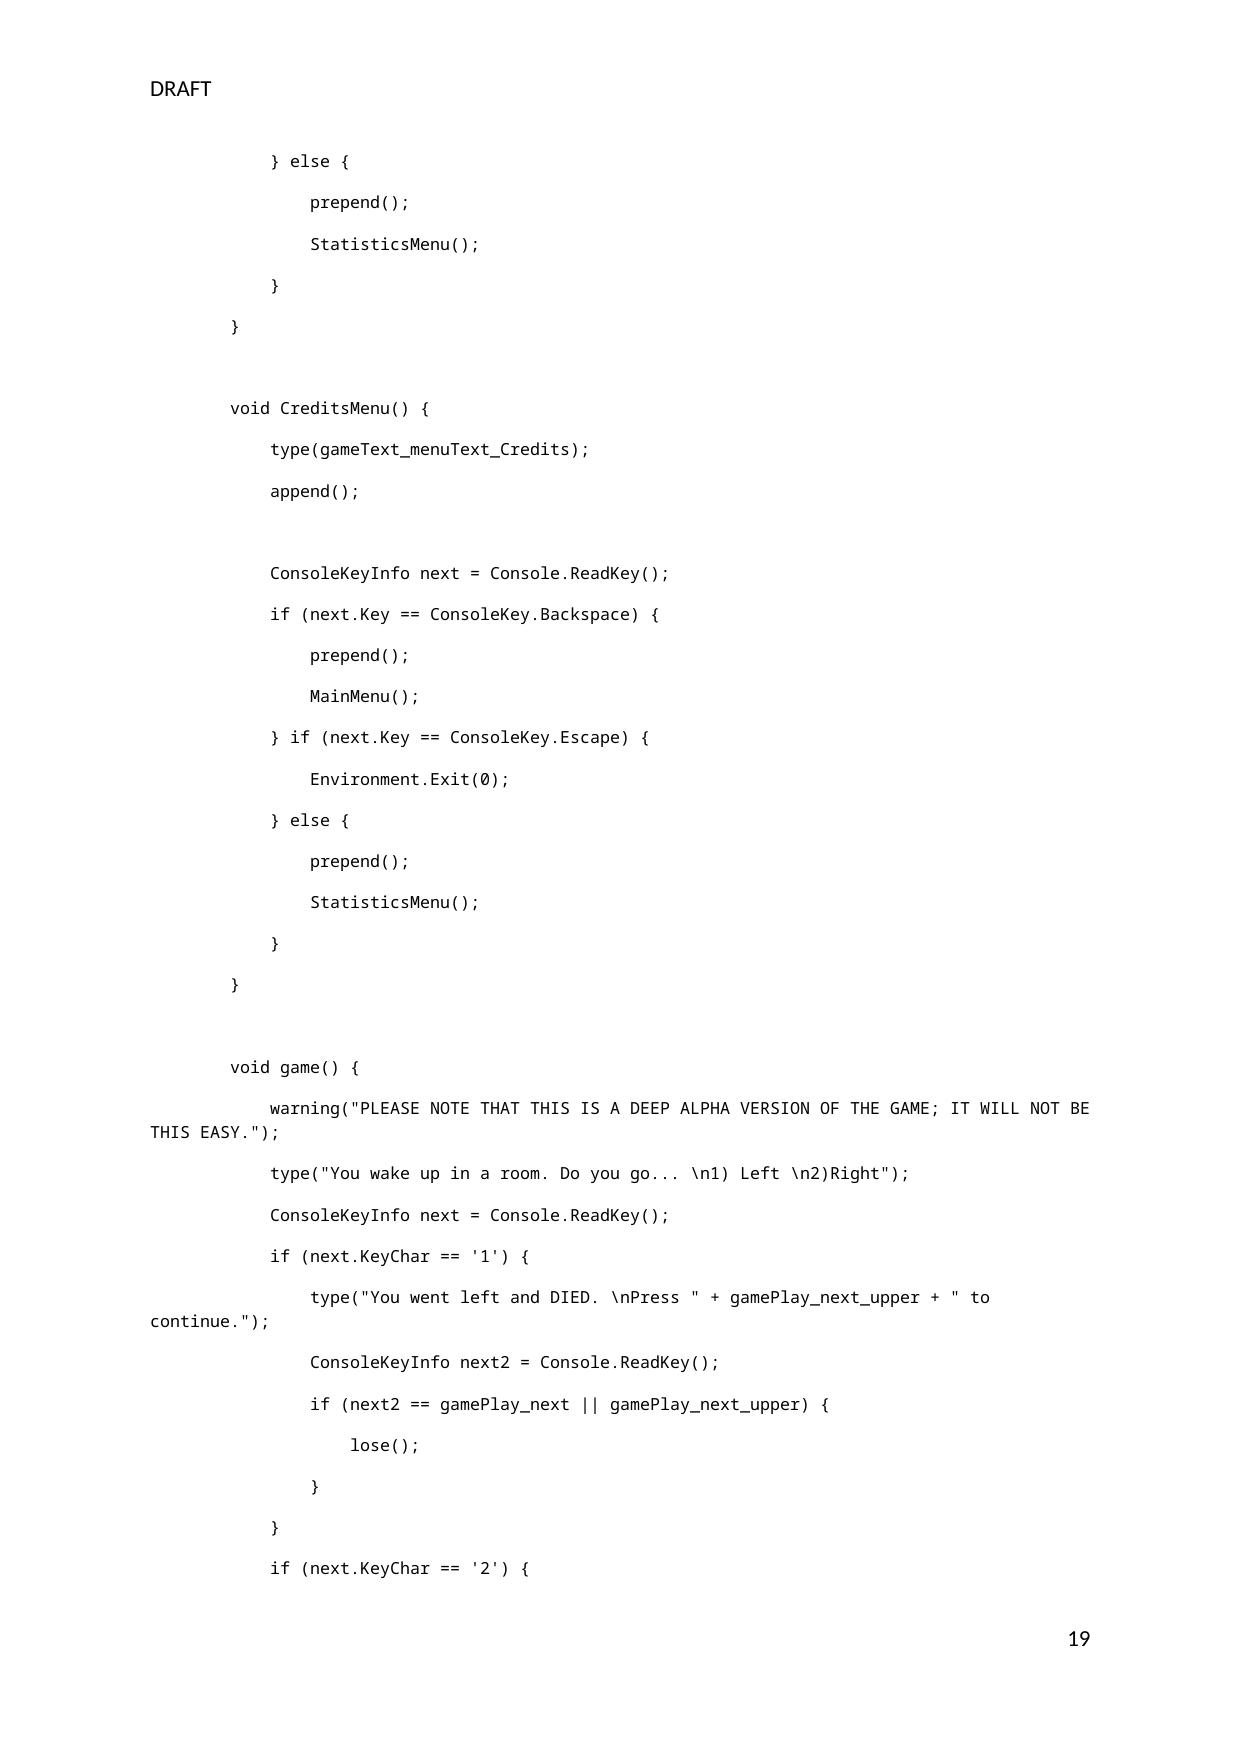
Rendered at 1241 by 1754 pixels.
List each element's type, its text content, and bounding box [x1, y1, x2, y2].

text void CreditsMenu() { [150, 397, 1090, 419]
text if (next.KeyChar == '2') { [150, 1557, 1090, 1579]
text type("You went left and DIED. \nPress " + gamePlay_next_upper + " to continue."); [150, 1285, 1090, 1333]
text prepend(); [150, 849, 1090, 872]
text ConsoleKeyInfo next = Console.ReadKey(); [150, 1203, 1090, 1226]
text ConsoleKeyInfo next = Console.ReadKey(); [150, 561, 1090, 584]
text if (next2 == gamePlay_next || gamePlay_next_upper) { [150, 1392, 1090, 1415]
text Environment.Exit(0); [150, 767, 1090, 790]
text append(); [150, 479, 1090, 502]
text lose(); [150, 1433, 1090, 1456]
text } if (next.Key == ConsoleKey.Escape) { [150, 726, 1090, 749]
text } [150, 1516, 1090, 1538]
text } [150, 932, 1090, 954]
text prepend(); [150, 191, 1090, 214]
text ConsoleKeyInfo next2 = Console.ReadKey(); [150, 1351, 1090, 1374]
text } else { [150, 150, 1090, 173]
text } [150, 314, 1090, 337]
text } [150, 1474, 1090, 1497]
text MainMenu(); [150, 685, 1090, 708]
text if (next.Key == ConsoleKey.Backspace) { [150, 603, 1090, 625]
text if (next.KeyChar == '1') { [150, 1244, 1090, 1267]
text void game() { [150, 1055, 1090, 1078]
text type("You wake up in a room. Do you go... \n1) Left \n2)Right"); [150, 1162, 1090, 1185]
text prepend(); [150, 644, 1090, 666]
text } else { [150, 808, 1090, 831]
text StatisticsMenu(); [150, 891, 1090, 913]
text } [150, 273, 1090, 296]
text } [150, 973, 1090, 996]
text type(gameText_menuText_Credits); [150, 438, 1090, 461]
text warning("PLEASE NOTE THAT THIS IS A DEEP ALPHA VERSION OF THE GAME; IT WILL NOT BE THIS EASY."); [150, 1096, 1090, 1143]
text StatisticsMenu(); [150, 232, 1090, 255]
